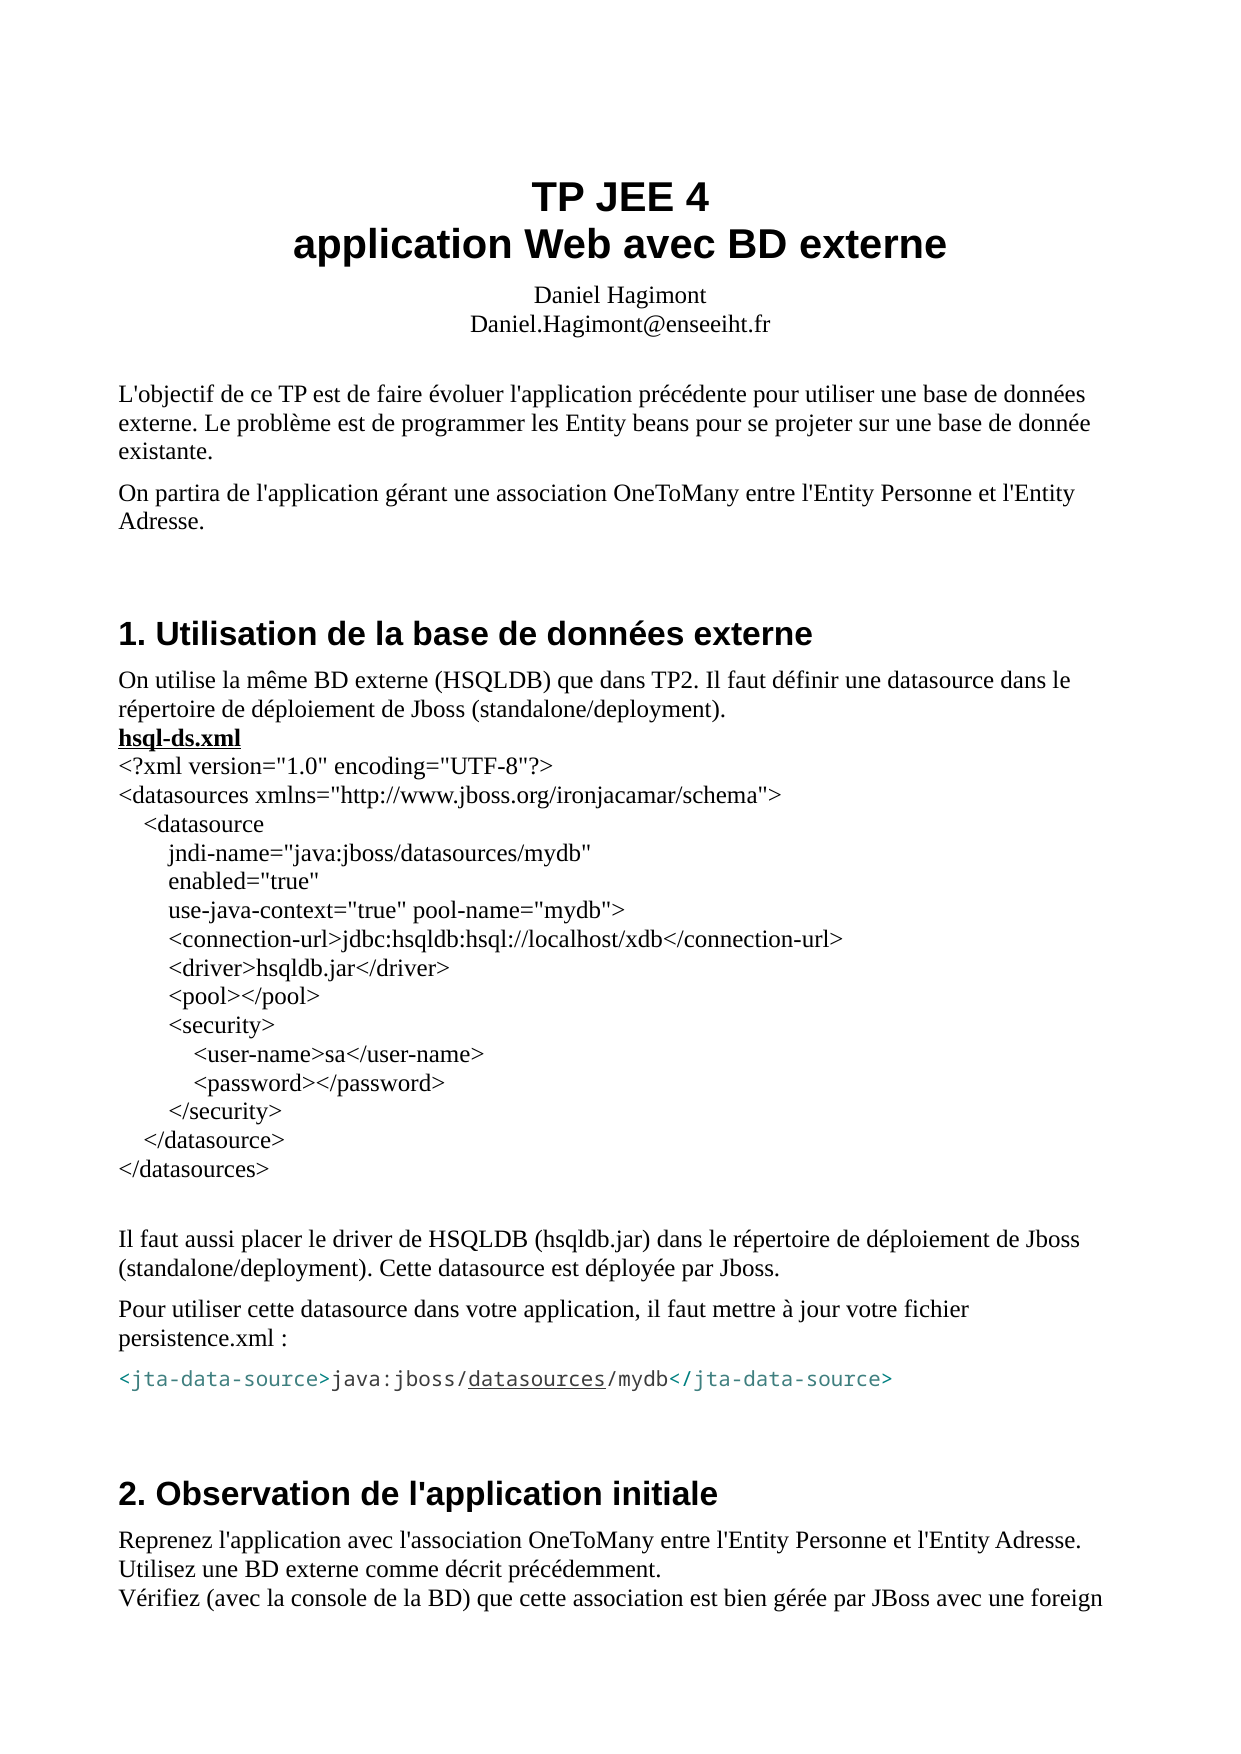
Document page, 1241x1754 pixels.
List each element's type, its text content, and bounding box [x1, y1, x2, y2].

subtitle TP JEE 4 application Web avec BD externe [118, 172, 1122, 268]
text jndi-name="java:jboss/datasources/mydb" [118, 838, 1122, 866]
text <connection-url>jdbc:hsqldb:hsql://localhost/xdb</connection-url> [118, 924, 1122, 953]
text </datasources> [118, 1154, 1122, 1183]
subtitle 2. Observation de l'application initiale [118, 1474, 1122, 1513]
text <user-name>sa</user-name> [118, 1039, 1122, 1068]
text Daniel.Hagimont@enseeiht.fr [118, 309, 1122, 338]
text enabled="true" [118, 866, 1122, 895]
text <pool></pool> [118, 981, 1122, 1010]
text hsql-ds.xml [118, 723, 1122, 751]
text use-java-context="true" pool-name="mydb"> [118, 895, 1122, 924]
subtitle 1. Utilisation de la base de données externe [118, 614, 1122, 653]
text Il faut aussi placer le driver de HSQLDB (hsqldb.jar) dans le répertoire de déploiement de Jboss (standalone/deployment). Cette datasource est déployée par Jboss. [118, 1224, 1122, 1281]
text Reprenez l'application avec l'association OneToMany entre l'Entity Personne et l'Entity Adresse. Utilisez une BD externe comme décrit précédemment. [118, 1525, 1122, 1583]
text <jta-data-source>java:jboss/datasources/mydb</jta-data-source> [118, 1364, 1122, 1392]
text <driver>hsqldb.jar</driver> [118, 953, 1122, 981]
text <datasource [118, 809, 1122, 838]
text Daniel Hagimont [118, 280, 1122, 309]
text Pour utiliser cette datasource dans votre application, il faut mettre à jour votre fichier persistence.xml : [118, 1294, 1122, 1351]
text </datasource> [118, 1125, 1122, 1154]
text On partira de l'application gérant une association OneToMany entre l'Entity Personne et l'Entity Adresse. [118, 478, 1122, 535]
text <security> [118, 1010, 1122, 1039]
text </security> [118, 1096, 1122, 1125]
text L'objectif de ce TP est de faire évoluer l'application précédente pour utiliser une base de données externe. Le problème est de programmer les Entity beans pour se projeter sur une base de donnée existante. [118, 379, 1122, 465]
text <datasources xmlns="http://www.jboss.org/ironjacamar/schema"> [118, 780, 1122, 809]
text Vérifiez (avec la console de la BD) que cette association est bien gérée par JBoss avec une foreign [118, 1583, 1122, 1612]
text On utilise la même BD externe (HSQLDB) que dans TP2. Il faut définir une datasource dans le répertoire de déploiement de Jboss (standalone/deployment). [118, 665, 1122, 723]
text <password></password> [118, 1068, 1122, 1096]
text <?xml version="1.0" encoding="UTF-8"?> [118, 751, 1122, 780]
